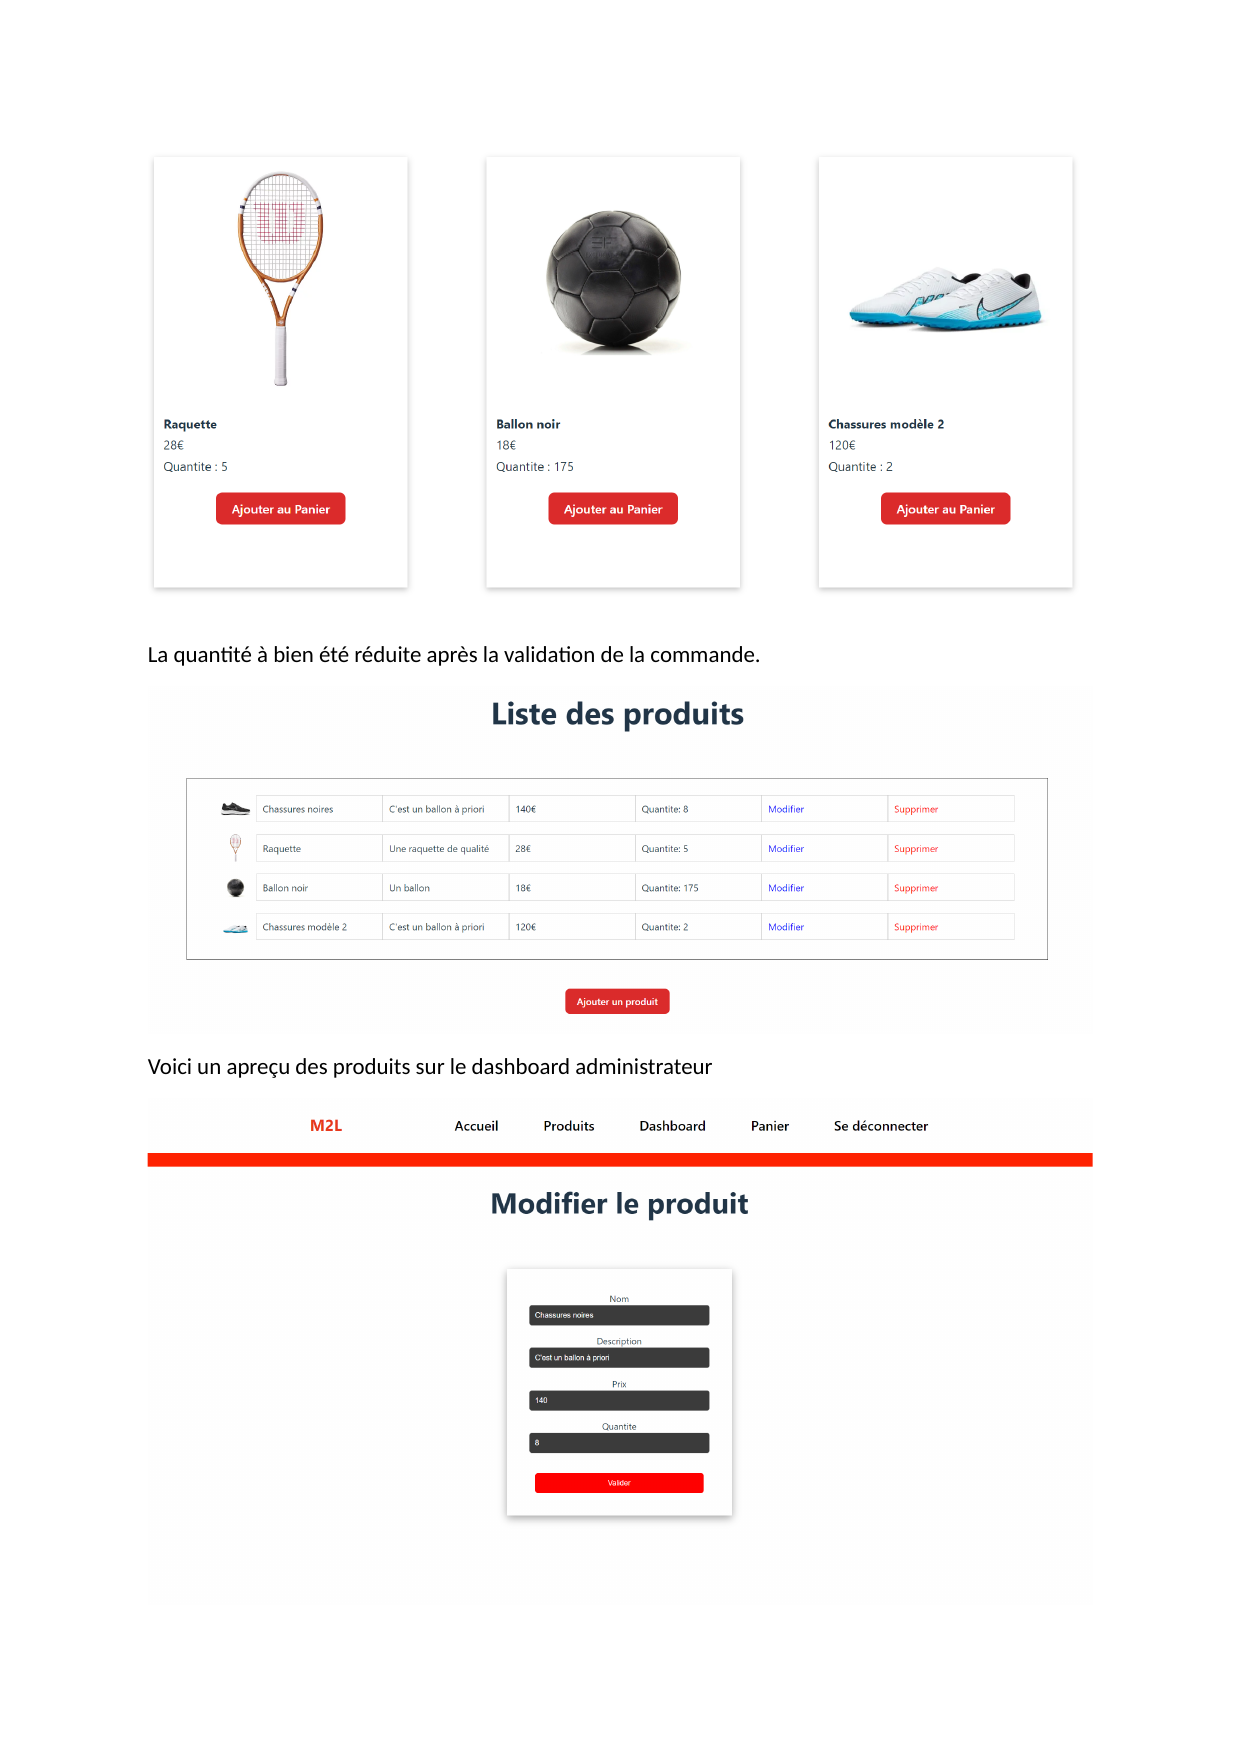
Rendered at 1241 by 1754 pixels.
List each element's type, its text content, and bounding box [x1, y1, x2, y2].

text La quantité à bien été réduite après la validation de la commande. [148, 640, 1093, 668]
text Voici un apreçu des produits sur le dashboard administrateur [148, 1052, 1093, 1080]
